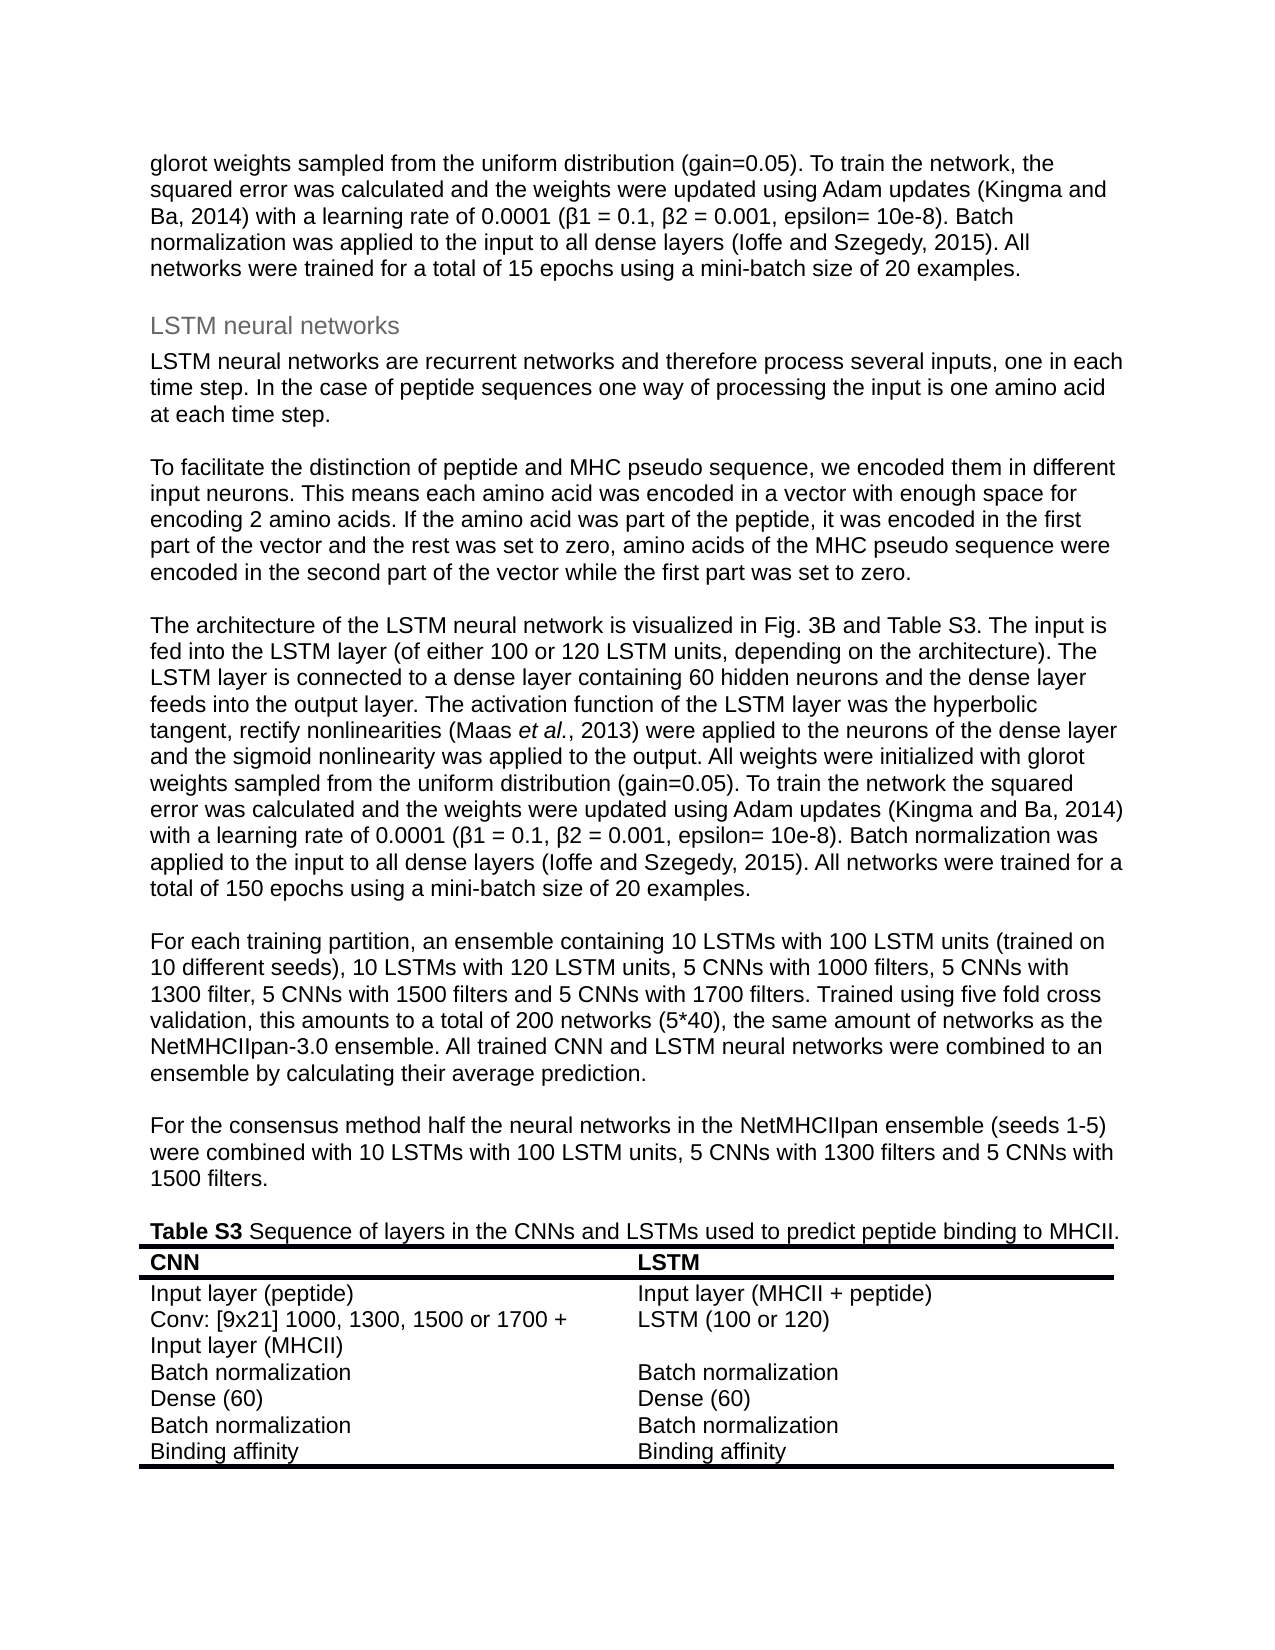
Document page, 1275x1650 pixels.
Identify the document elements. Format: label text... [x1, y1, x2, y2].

table_cell Conv: [9x21] 1000, 1300, 1500 or 1700 + Input layer (MHCII) [139, 1306, 626, 1359]
subtitle LSTM neural networks [150, 311, 1125, 340]
table_cell Input layer (MHCII + peptide) [626, 1280, 1114, 1306]
table_cell Batch normalization [139, 1412, 626, 1438]
table_cell LSTM (100 or 120) [626, 1306, 1114, 1359]
table_header CNN [139, 1249, 626, 1275]
text Table S3 Sequence of layers in the CNNs and LSTMs used to predict peptide binding to MHCII. [150, 1218, 1125, 1244]
table_cell Batch normalization [626, 1359, 1114, 1385]
text glorot weights sampled from the uniform distribution (gain=0.05). To train the network, the squared error was calculated and the weights were updated using Adam updates (Kingma and Ba, 2014) with a learning rate of 0.0001 (β1 = 0.1, β2 = 0.001, epsilon= 10e-8). Batch normalization was applied to the input to all dense layers (Ioffe and Szegedy, 2015). All networks were trained for a total of 15 epochs using a mini-batch size of 20 examples. [150, 150, 1125, 282]
table_header LSTM [626, 1249, 1114, 1275]
text For each training partition, an ensemble containing 10 LSTMs with 100 LSTM units (trained on 10 different seeds), 10 LSTMs with 120 LSTM units, 5 CNNs with 1000 filters, 5 CNNs with 1300 filter, 5 CNNs with 1500 filters and 5 CNNs with 1700 filters. Trained using five fold cross validation, this amounts to a total of 200 networks (5*40), the same amount of networks as the NetMHCIIpan-3.0 ensemble. All trained CNN and LSTM neural networks were combined to an ensemble by calculating their average prediction. [150, 928, 1125, 1086]
table_cell Binding affinity [139, 1438, 626, 1464]
text For the consensus method half the neural networks in the NetMHCIIpan ensemble (seeds 1-5) were combined with 10 LSTMs with 100 LSTM units, 5 CNNs with 1300 filters and 5 CNNs with 1500 filters. [150, 1112, 1125, 1191]
table_cell Binding affinity [626, 1438, 1114, 1464]
table_cell Dense (60) [626, 1385, 1114, 1412]
text To facilitate the distinction of peptide and MHC pseudo sequence, we encoded them in different input neurons. This means each amino acid was encoded in a vector with enough space for encoding 2 amino acids. If the amino acid was part of the peptide, it was encoded in the first part of the vector and the rest was set to zero, amino acids of the MHC pseudo sequence were encoded in the second part of the vector while the first part was set to zero. [150, 453, 1125, 585]
table_cell Input layer (peptide) [139, 1280, 626, 1306]
text The architecture of the LSTM neural network is visualized in Fig. 3B and Table S3. The input is fed into the LSTM layer (of either 100 or 120 LSTM units, depending on the architecture). The LSTM layer is connected to a dense layer containing 60 hidden neurons and the dense layer feeds into the output layer. The activation function of the LSTM layer was the hyperbolic tangent, rectify nonlinearities (Maas et al., 2013) were applied to the neurons of the dense layer and the sigmoid nonlinearity was applied to the output. All weights were initialized with glorot weights sampled from the uniform distribution (gain=0.05). To train the network the squared error was calculated and the weights were updated using Adam updates (Kingma and Ba, 2014) with a learning rate of 0.0001 (β1 = 0.1, β2 = 0.001, epsilon= 10e-8). Batch normalization was applied to the input to all dense layers (Ioffe and Szegedy, 2015). All networks were trained for a total of 150 epochs using a mini-batch size of 20 examples. [150, 612, 1125, 901]
table_cell Batch normalization [139, 1359, 626, 1385]
table_cell Dense (60) [139, 1385, 626, 1412]
table_cell Batch normalization [626, 1412, 1114, 1438]
text LSTM neural networks are recurrent networks and therefore process several inputs, one in each time step. In the case of peptide sequences one way of processing the input is one amino acid at each time step. [150, 348, 1125, 427]
